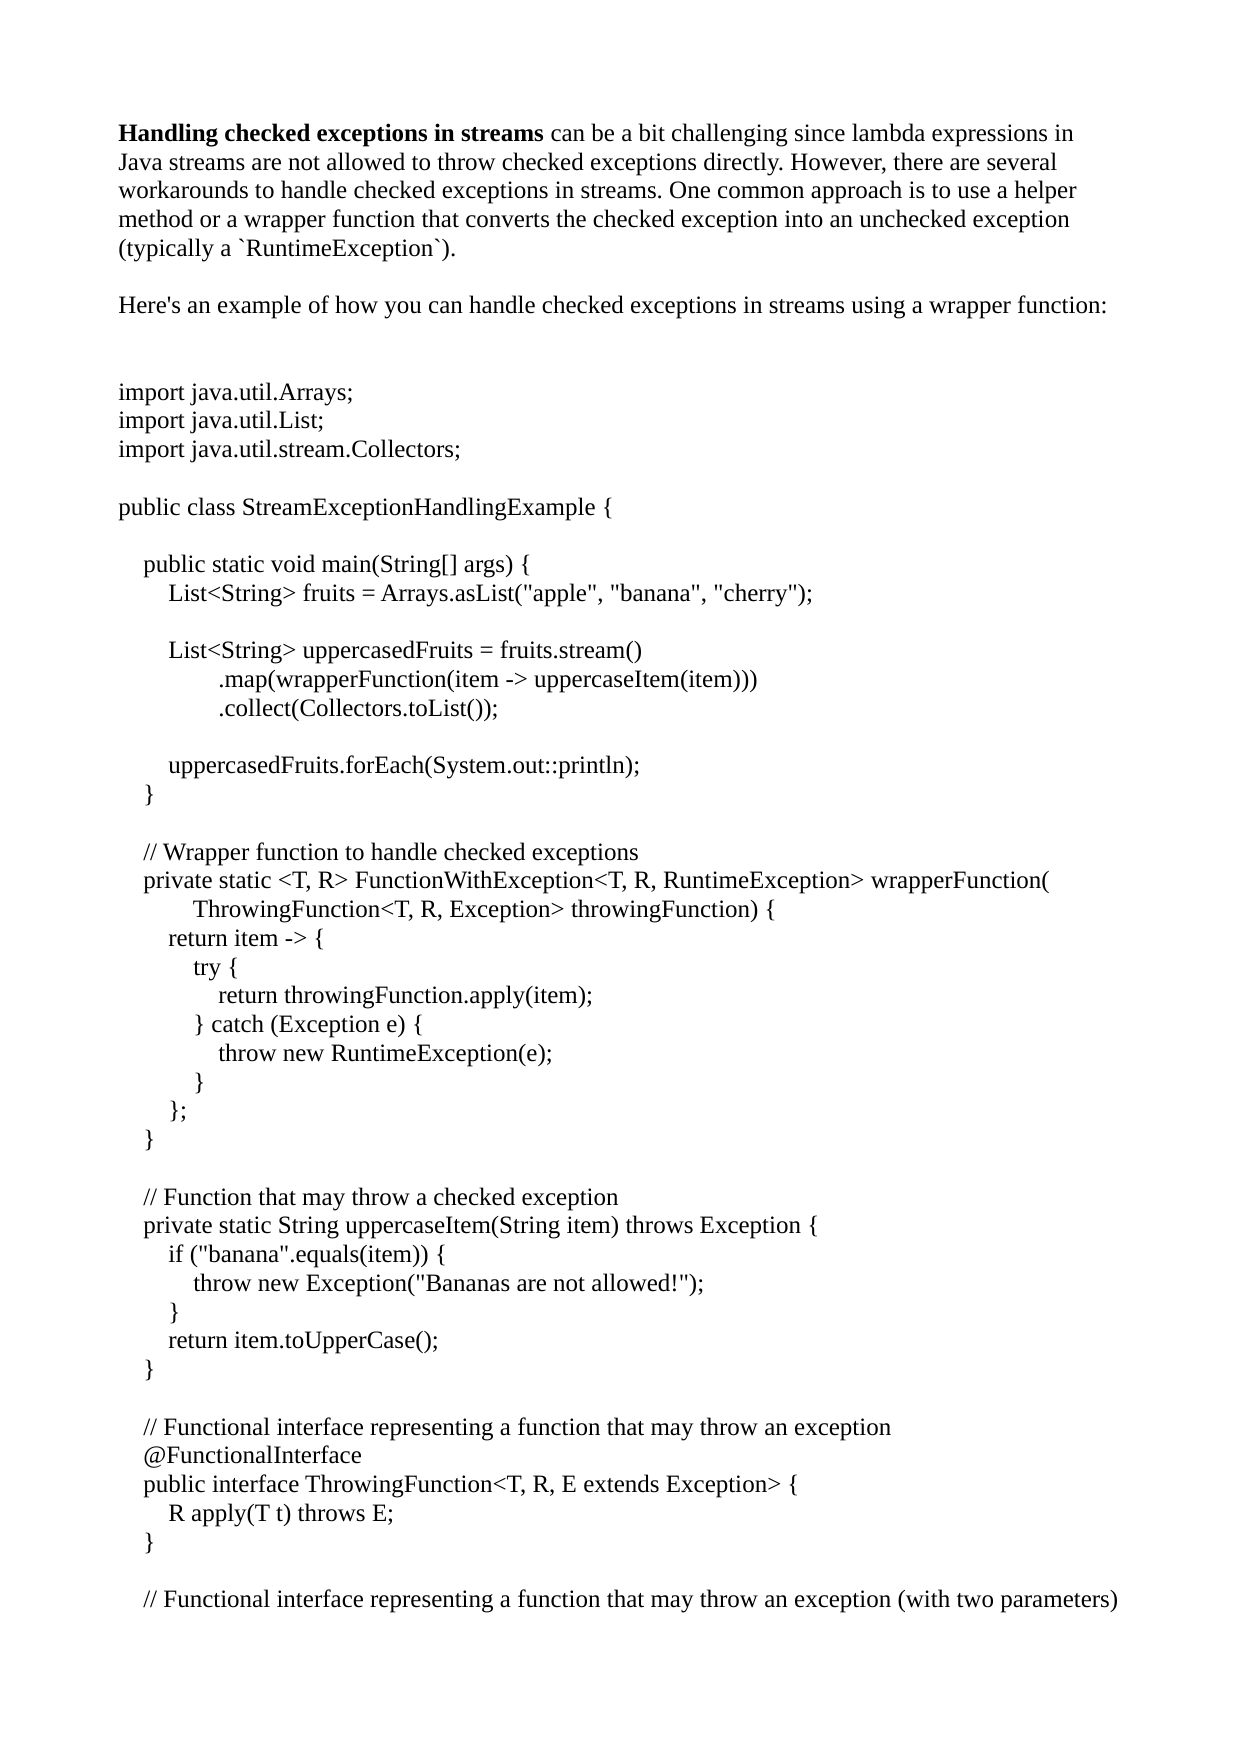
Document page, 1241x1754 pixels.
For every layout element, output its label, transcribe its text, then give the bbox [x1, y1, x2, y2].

text } [118, 1124, 1122, 1153]
text } [118, 779, 1122, 808]
text import java.util.List; [118, 406, 1122, 434]
text public interface ThrowingFunction<T, R, E extends Exception> { [118, 1469, 1122, 1498]
text public class StreamExceptionHandlingExample { [118, 492, 1122, 521]
text } [118, 1354, 1122, 1383]
text private static String uppercaseItem(String item) throws Exception { [118, 1211, 1122, 1239]
text // Function that may throw a checked exception [118, 1182, 1122, 1211]
text import java.util.stream.Collectors; [118, 434, 1122, 463]
text private static <T, R> FunctionWithException<T, R, RuntimeException> wrapperFunction( [118, 866, 1122, 894]
text } [118, 1067, 1122, 1096]
text throw new Exception("Bananas are not allowed!"); [118, 1268, 1122, 1297]
text R apply(T t) throws E; [118, 1498, 1122, 1527]
text .map(wrapperFunction(item -> uppercaseItem(item))) [118, 664, 1122, 693]
text } [118, 1297, 1122, 1326]
text .collect(Collectors.toList()); [118, 693, 1122, 722]
text if ("banana".equals(item)) { [118, 1239, 1122, 1268]
text List<String> fruits = Arrays.asList("apple", "banana", "cherry"); [118, 578, 1122, 607]
text Here's an example of how you can handle checked exceptions in streams using a wrapper function: [118, 291, 1122, 319]
text import java.util.Arrays; [118, 377, 1122, 406]
text return item.toUpperCase(); [118, 1326, 1122, 1354]
text // Wrapper function to handle checked exceptions [118, 837, 1122, 866]
text // Functional interface representing a function that may throw an exception (with two parameters) [118, 1584, 1122, 1613]
text } [118, 1527, 1122, 1556]
text public static void main(String[] args) { [118, 549, 1122, 578]
text @FunctionalInterface [118, 1441, 1122, 1469]
text return throwingFunction.apply(item); [118, 981, 1122, 1009]
text Handling checked exceptions in streams can be a bit challenging since lambda expressions in Java streams are not allowed to throw checked exceptions directly. However, there are several workarounds to handle checked exceptions in streams. One common approach is to use a helper method or a wrapper function that converts the checked exception into an unchecked exception (typically a `RuntimeException`). [118, 118, 1122, 262]
text } catch (Exception e) { [118, 1009, 1122, 1038]
text uppercasedFruits.forEach(System.out::println); [118, 751, 1122, 779]
text return item -> { [118, 923, 1122, 952]
text try { [118, 952, 1122, 981]
text throw new RuntimeException(e); [118, 1038, 1122, 1067]
text }; [118, 1096, 1122, 1124]
text List<String> uppercasedFruits = fruits.stream() [118, 636, 1122, 664]
text ThrowingFunction<T, R, Exception> throwingFunction) { [118, 894, 1122, 923]
text // Functional interface representing a function that may throw an exception [118, 1412, 1122, 1441]
